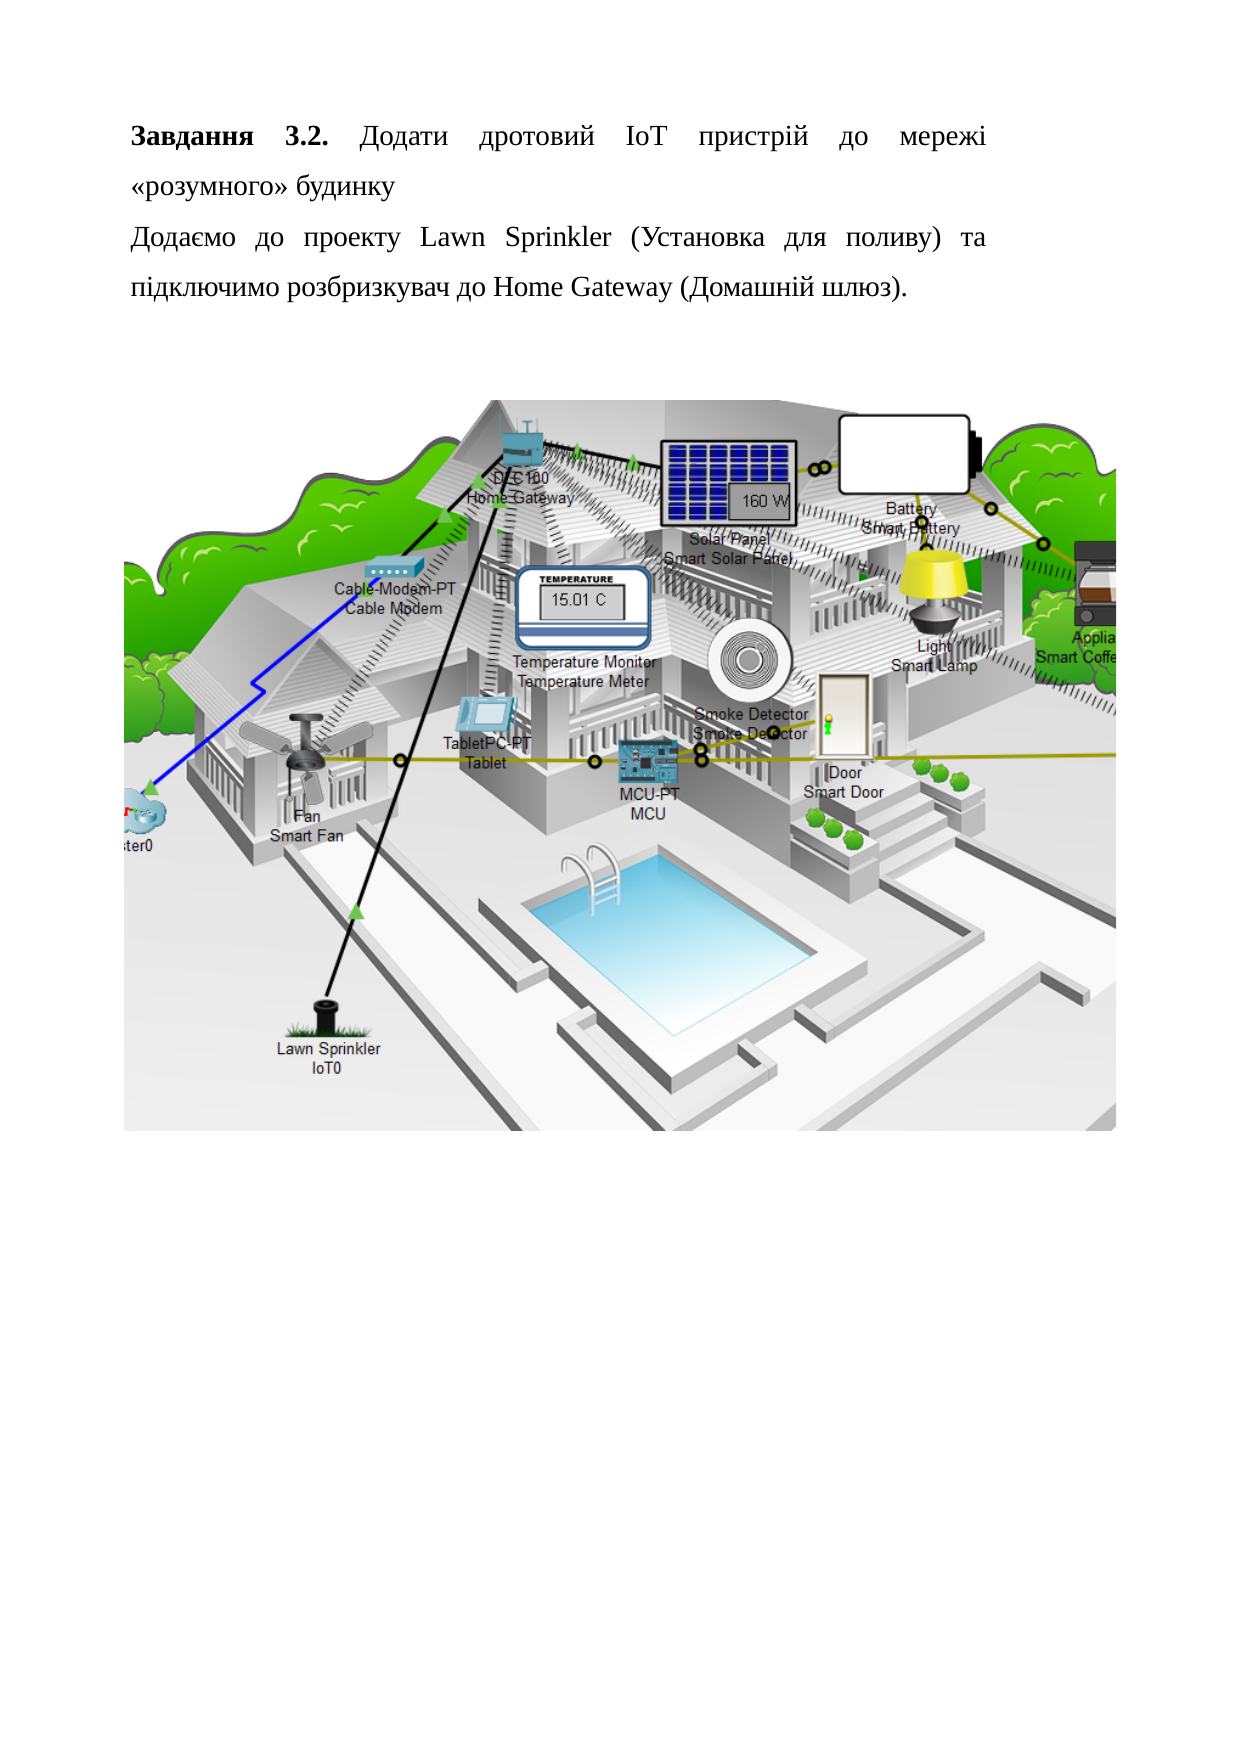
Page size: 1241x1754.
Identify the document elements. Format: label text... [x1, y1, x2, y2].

text Додаємо до проекту Lawn Sprinkler (Установка для поливу) та підключимо розбризкувач до Home Gateway (Домашній шлюз). [130, 219, 987, 303]
picture [124, 400, 1117, 1131]
text Завдання 3.2. Додати дротовий IoT пристрій до мережі «розумного» будинку [130, 118, 987, 202]
